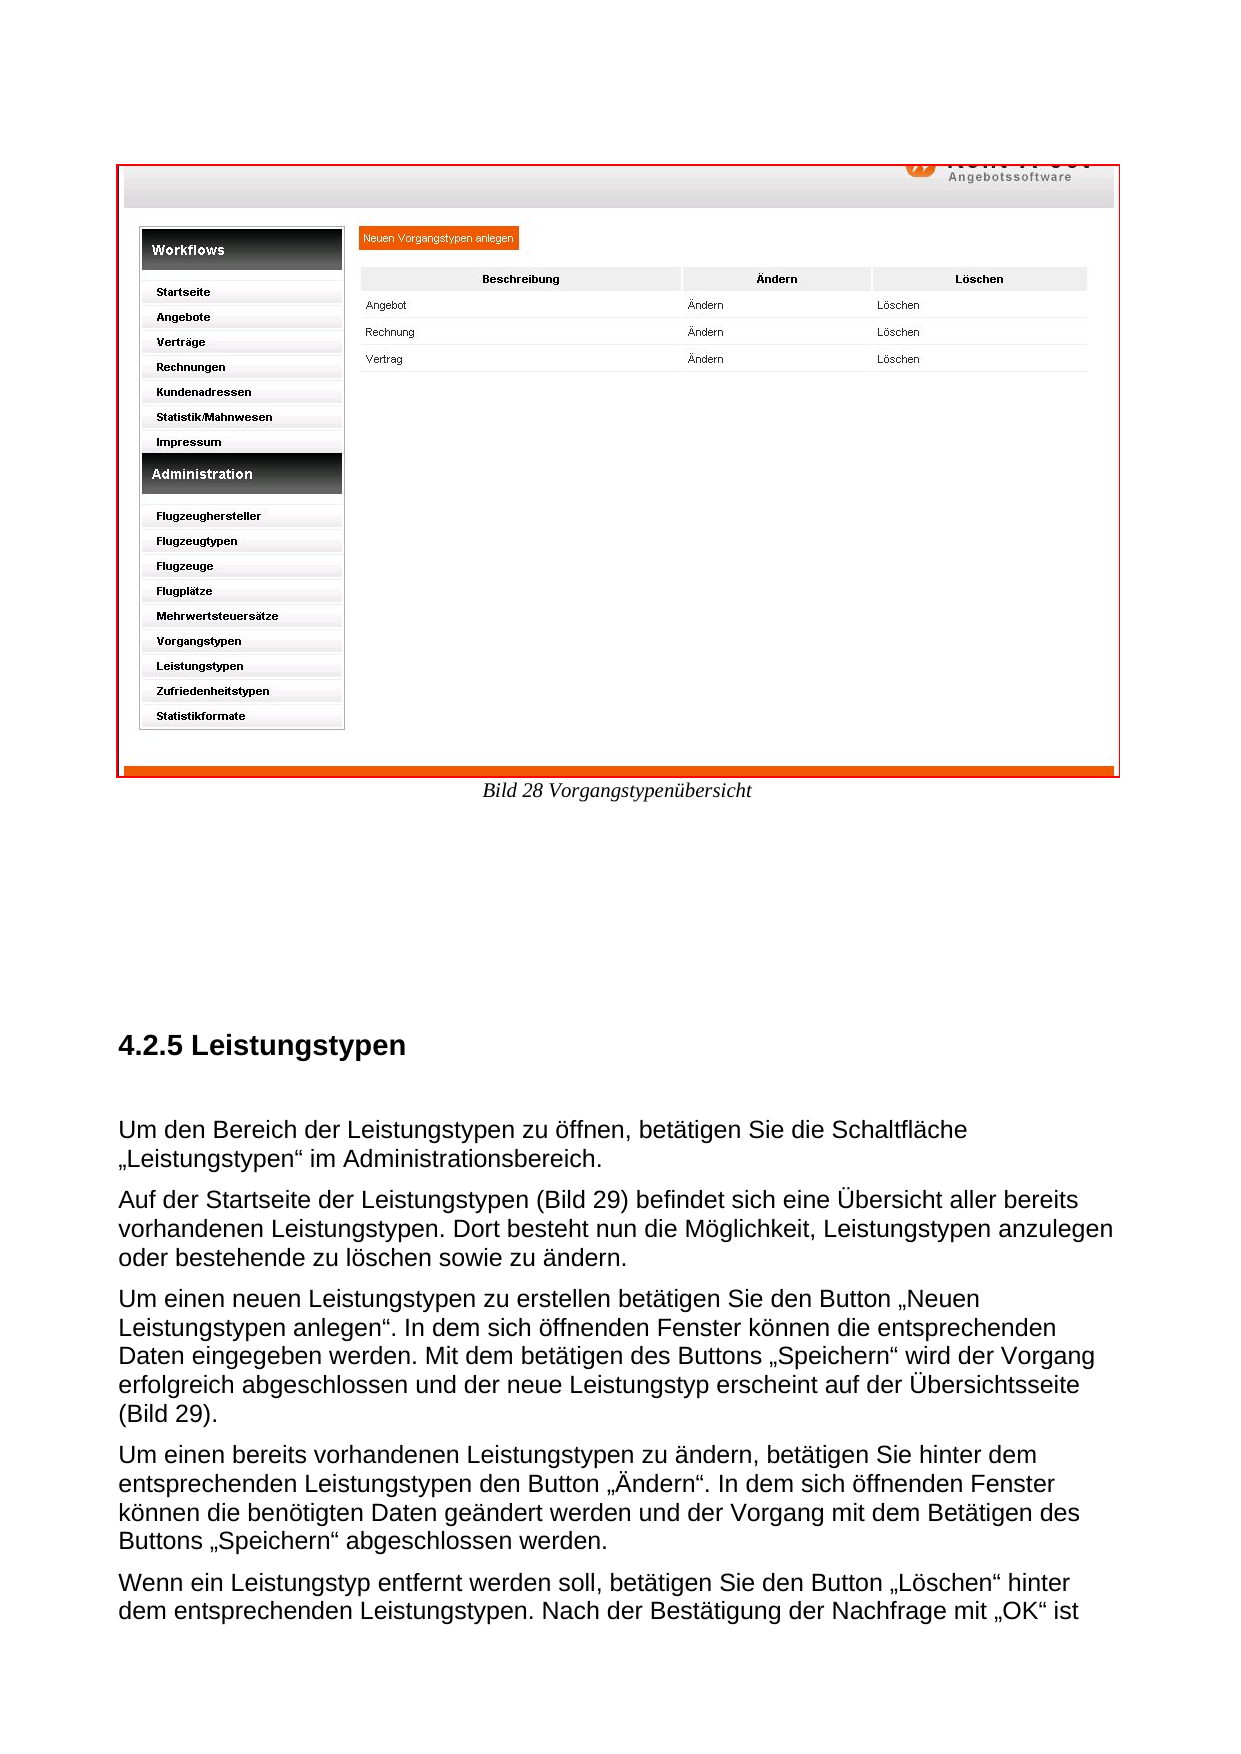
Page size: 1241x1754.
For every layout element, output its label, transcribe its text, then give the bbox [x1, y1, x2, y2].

picture [116, 164, 1120, 778]
text Auf der Startseite der Leistungstypen (Bild 29) befindet sich eine Übersicht aller bereits vorhandenen Leistungstypen. Dort besteht nun die Möglichkeit, Leistungstypen anzulegen oder bestehende zu löschen sowie zu ändern. [118, 1185, 1122, 1271]
text Um den Bereich der Leistungstypen zu öffnen, betätigen Sie die Schaltfläche „Leistungstypen“ im Administrationsbereich. [118, 1115, 1122, 1173]
text Bild 28 Vorgangstypenübersicht [116, 778, 1120, 802]
text Um einen neuen Leistungstypen zu erstellen betätigen Sie den Button „Neuen Leistungstypen anlegen“. In dem sich öffnenden Fenster können die entsprechenden Daten eingegeben werden. Mit dem betätigen des Buttons „Speichern“ wird der Vorgang erfolgreich abgeschlossen und der neue Leistungstyp erscheint auf der Übersichtsseite (Bild 29). [118, 1284, 1122, 1428]
text Wenn ein Leistungstyp entfernt werden soll, betätigen Sie den Button „Löschen“ hinter dem entsprechenden Leistungstypen. Nach der Bestätigung der Nachfrage mit „OK“ ist [118, 1568, 1122, 1625]
text Um einen bereits vorhandenen Leistungstypen zu ändern, betätigen Sie hinter dem entsprechenden Leistungstypen den Button „Ändern“. In dem sich öffnenden Fenster können die benötigten Daten geändert werden und der Vorgang mit dem Betätigen des Buttons „Speichern“ abgeschlossen werden. [118, 1440, 1122, 1555]
subtitle 4.2.5 Leistungstypen [118, 1028, 1122, 1061]
